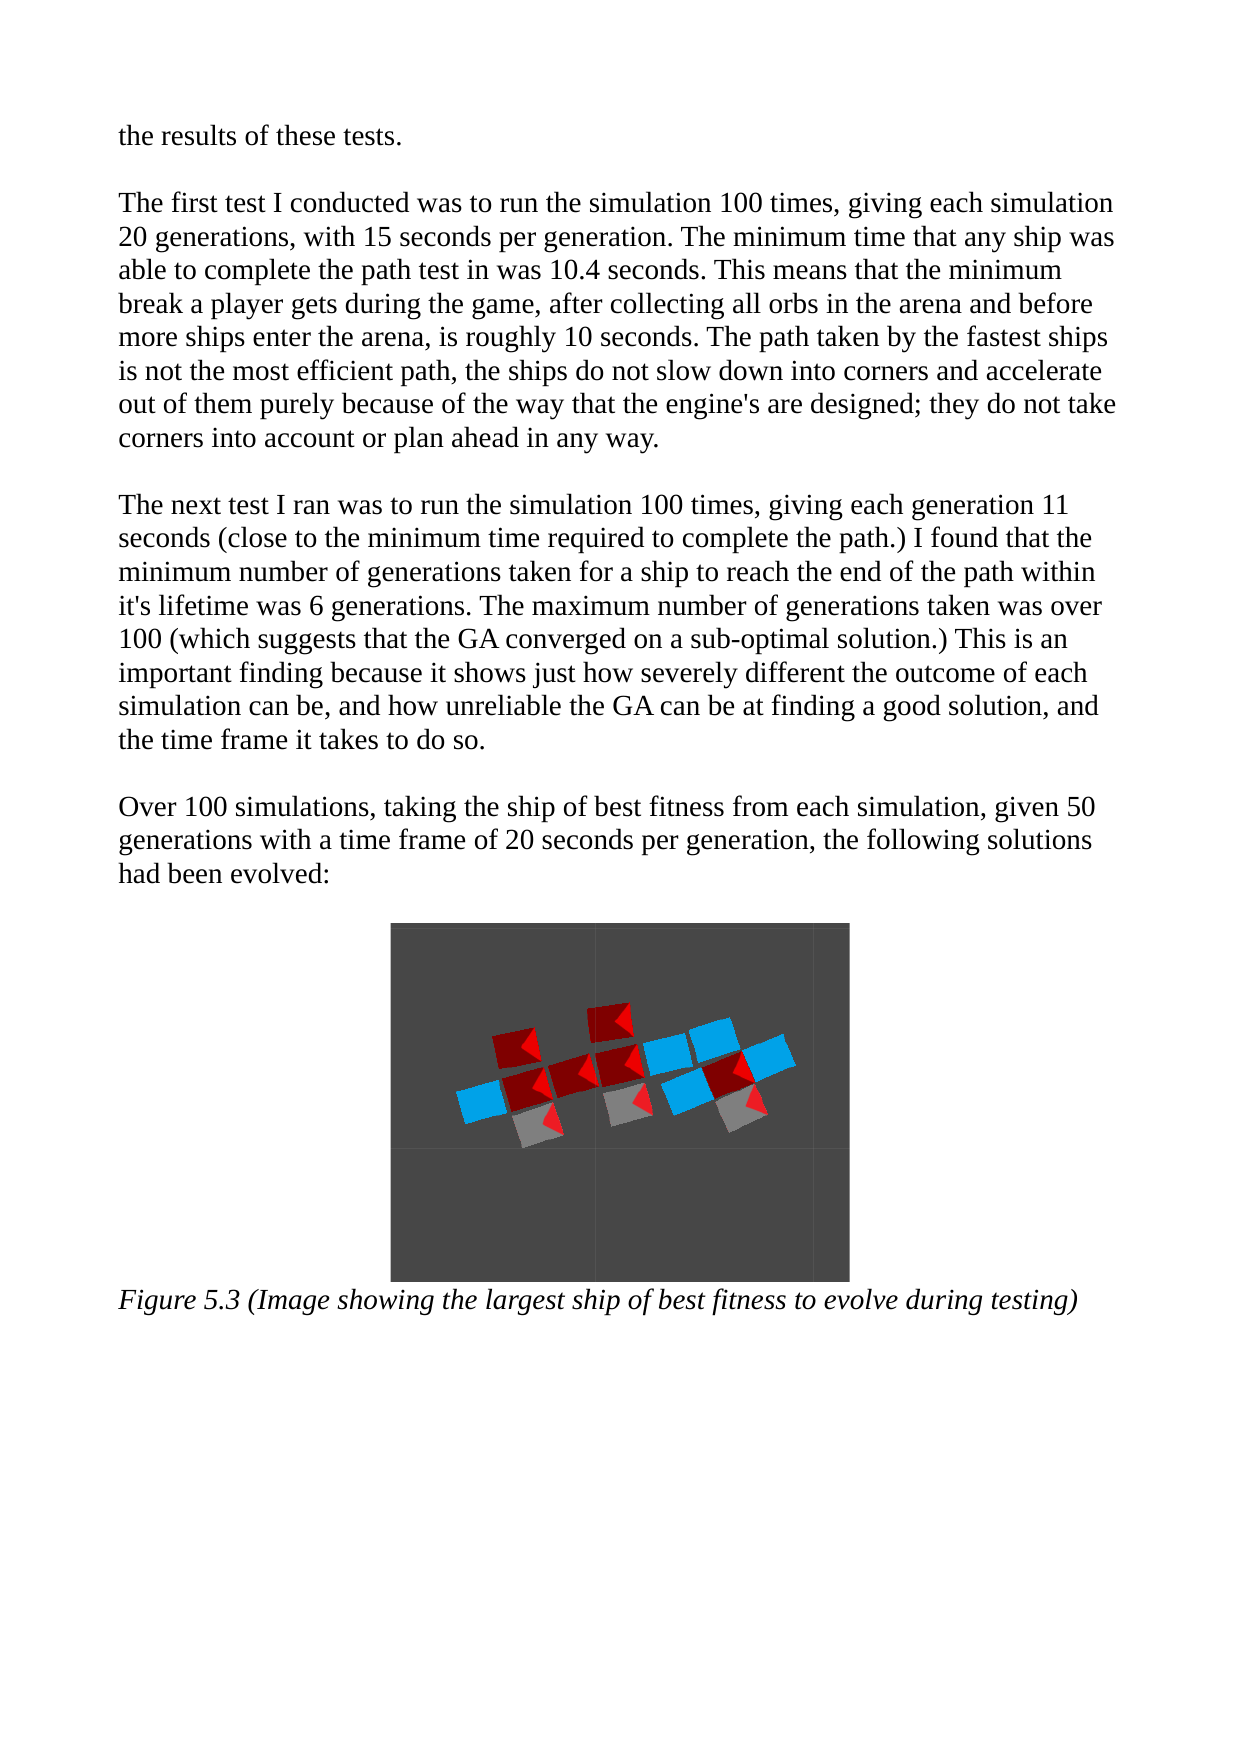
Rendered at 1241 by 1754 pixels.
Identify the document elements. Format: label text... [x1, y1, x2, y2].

text The first test I conducted was to run the simulation 100 times, giving each simulation 20 generations, with 15 seconds per generation. The minimum time that any ship was able to complete the path test in was 10.4 seconds. This means that the minimum break a player gets during the game, after collecting all orbs in the arena and before more ships enter the arena, is roughly 10 seconds. The path taken by the fastest ships is not the most efficient path, the ships do not slow down into corners and accelerate out of them purely because of the way that the engine's are designed; they do not take corners into account or plan ahead in any way. [118, 185, 1122, 453]
text Figure 5.3 (Image showing the largest ship of best fitness to evolve during testing) [118, 923, 1122, 1315]
text the results of these tests. [118, 118, 1122, 152]
text Over 100 simulations, taking the ship of best fitness from each simulation, given 50 generations with a time frame of 20 seconds per generation, the following solutions had been evolved: [118, 789, 1122, 889]
text The next test I ran was to run the simulation 100 times, giving each generation 11 seconds (close to the minimum time required to complete the path.) I found that the minimum number of generations taken for a ship to reach the end of the path within it's lifetime was 6 generations. The maximum number of generations taken was over 100 (which suggests that the GA converged on a sub-optimal solution.) This is an important finding because it shows just how severely different the outcome of each simulation can be, and how unreliable the GA can be at finding a good solution, and the time frame it takes to do so. [118, 487, 1122, 755]
